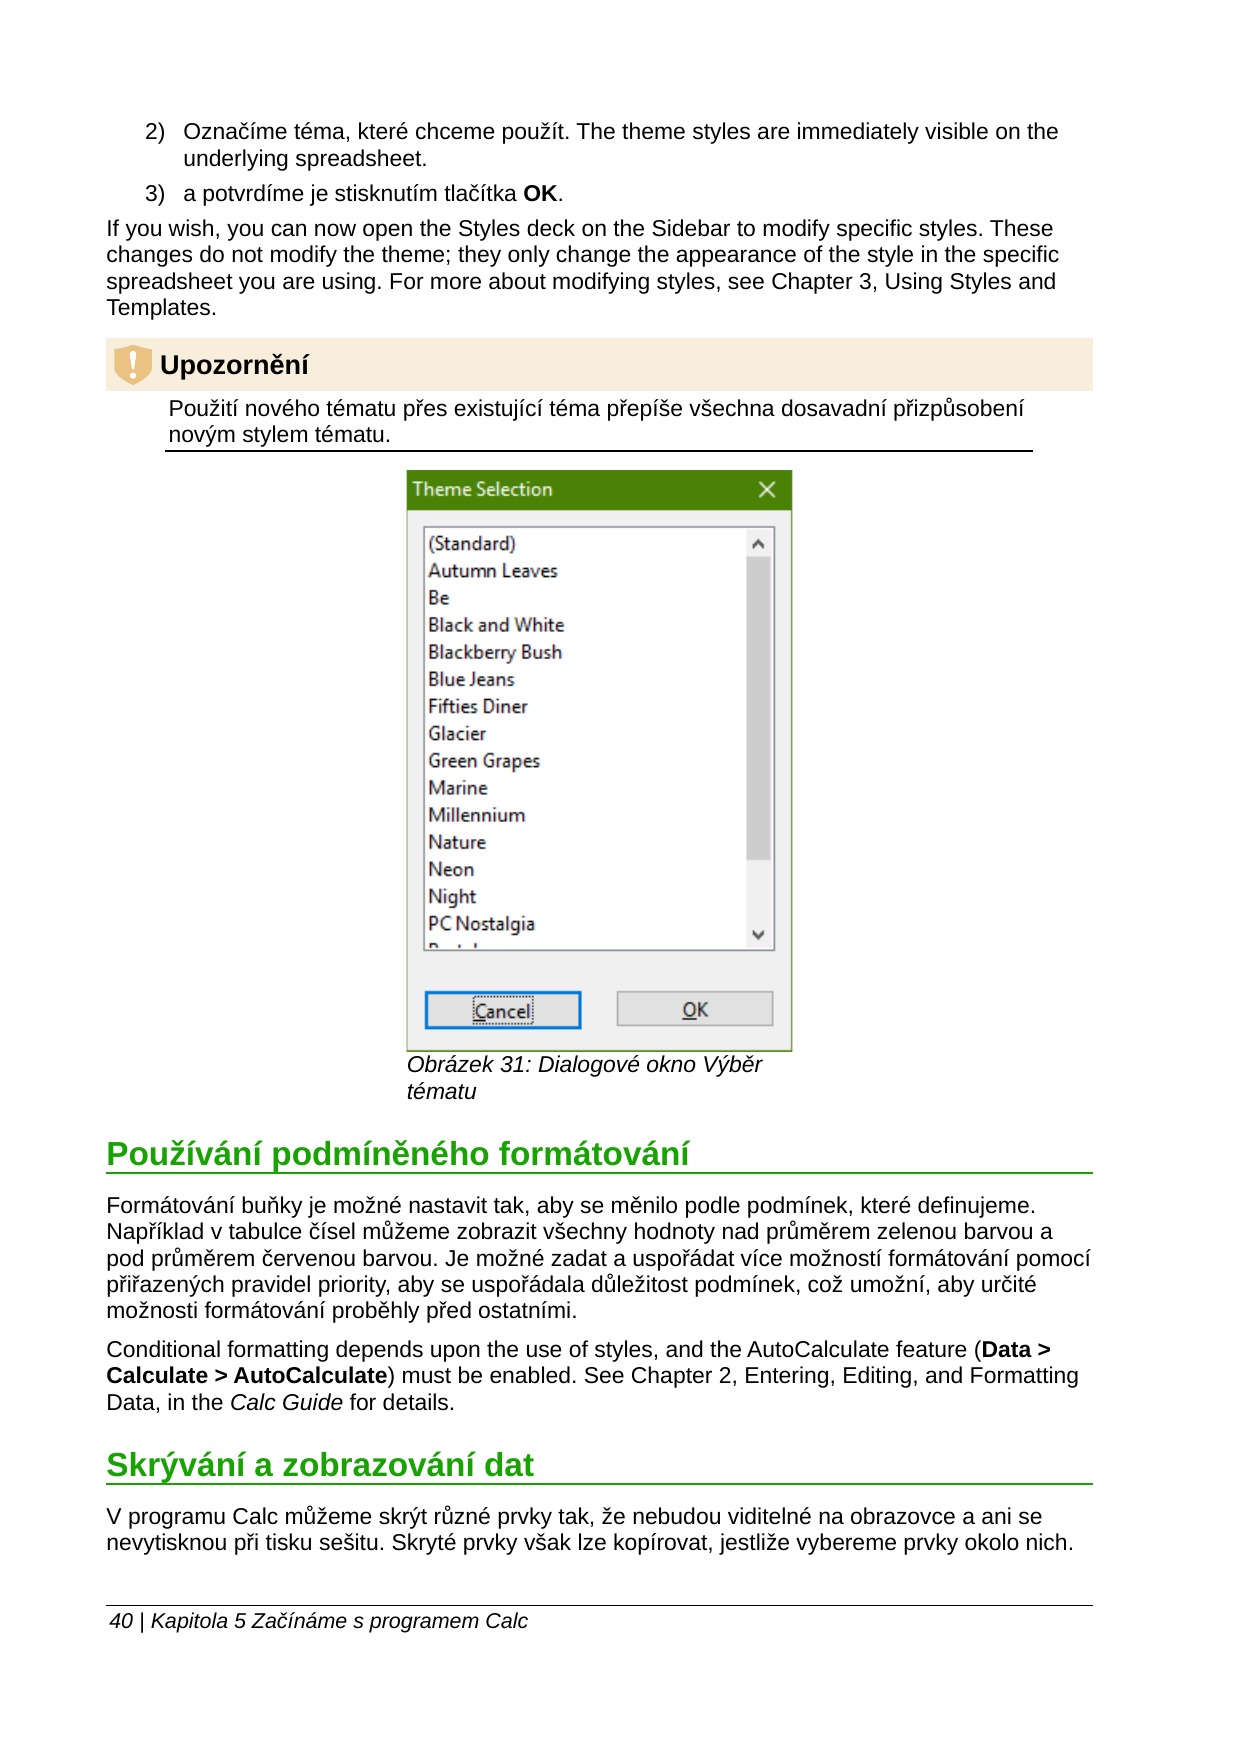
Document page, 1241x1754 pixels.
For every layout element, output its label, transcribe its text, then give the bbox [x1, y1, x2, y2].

picture [406, 470, 793, 1052]
list Označíme téma, které chceme použít. The theme styles are immediately visible on the underlying spreadsheet. [165, 118, 1093, 171]
text Conditional formatting depends upon the use of styles, and the AutoCalculate feature (Data > Calculate > AutoCalculate) must be enabled. See Chapter 2, Entering, Editing, and Formatting Data, in the Calc Guide for details. [106, 1336, 1093, 1415]
text Obrázek 31: Dialogové okno Výběr tématu [407, 1052, 792, 1104]
subtitle Skrývání a zobrazování dat [106, 1445, 1093, 1483]
text If you wish, you can now open the Styles deck on the Sidebar to modify specific styles. These changes do not modify the theme; they only change the appearance of the style in the specific spreadsheet you are using. For more about modifying styles, see Chapter 3, Using Styles and Templates. [106, 215, 1093, 320]
subtitle Upozornění [106, 338, 1093, 391]
text Použití nového tématu přes existující téma přepíše všechna dosavadní přizpůsobení novým stylem tématu. [165, 391, 1033, 450]
text V programu Calc můžeme skrýt různé prvky tak, že nebudou viditelné na obrazovce a ani se nevytisknou při tisku sešitu. Skryté prvky však lze kopírovat, jestliže vybereme prvky okolo nich. [106, 1503, 1093, 1556]
subtitle Používání podmíněného formátování [106, 1134, 1093, 1172]
list a potvrdíme je stisknutím tlačítka OK. [165, 180, 1093, 206]
text Formátování buňky je možné nastavit tak, aby se měnilo podle podmínek, které definujeme. Například v tabulce čísel můžeme zobrazit všechny hodnoty nad průměrem zelenou barvou a pod průměrem červenou barvou. Je možné zadat a uspořádat více možností formátování pomocí přiřazených pravidel priority, aby se uspořádala důležitost podmínek, což umožní, aby určité možnosti formátování proběhly před ostatními. [106, 1192, 1093, 1324]
